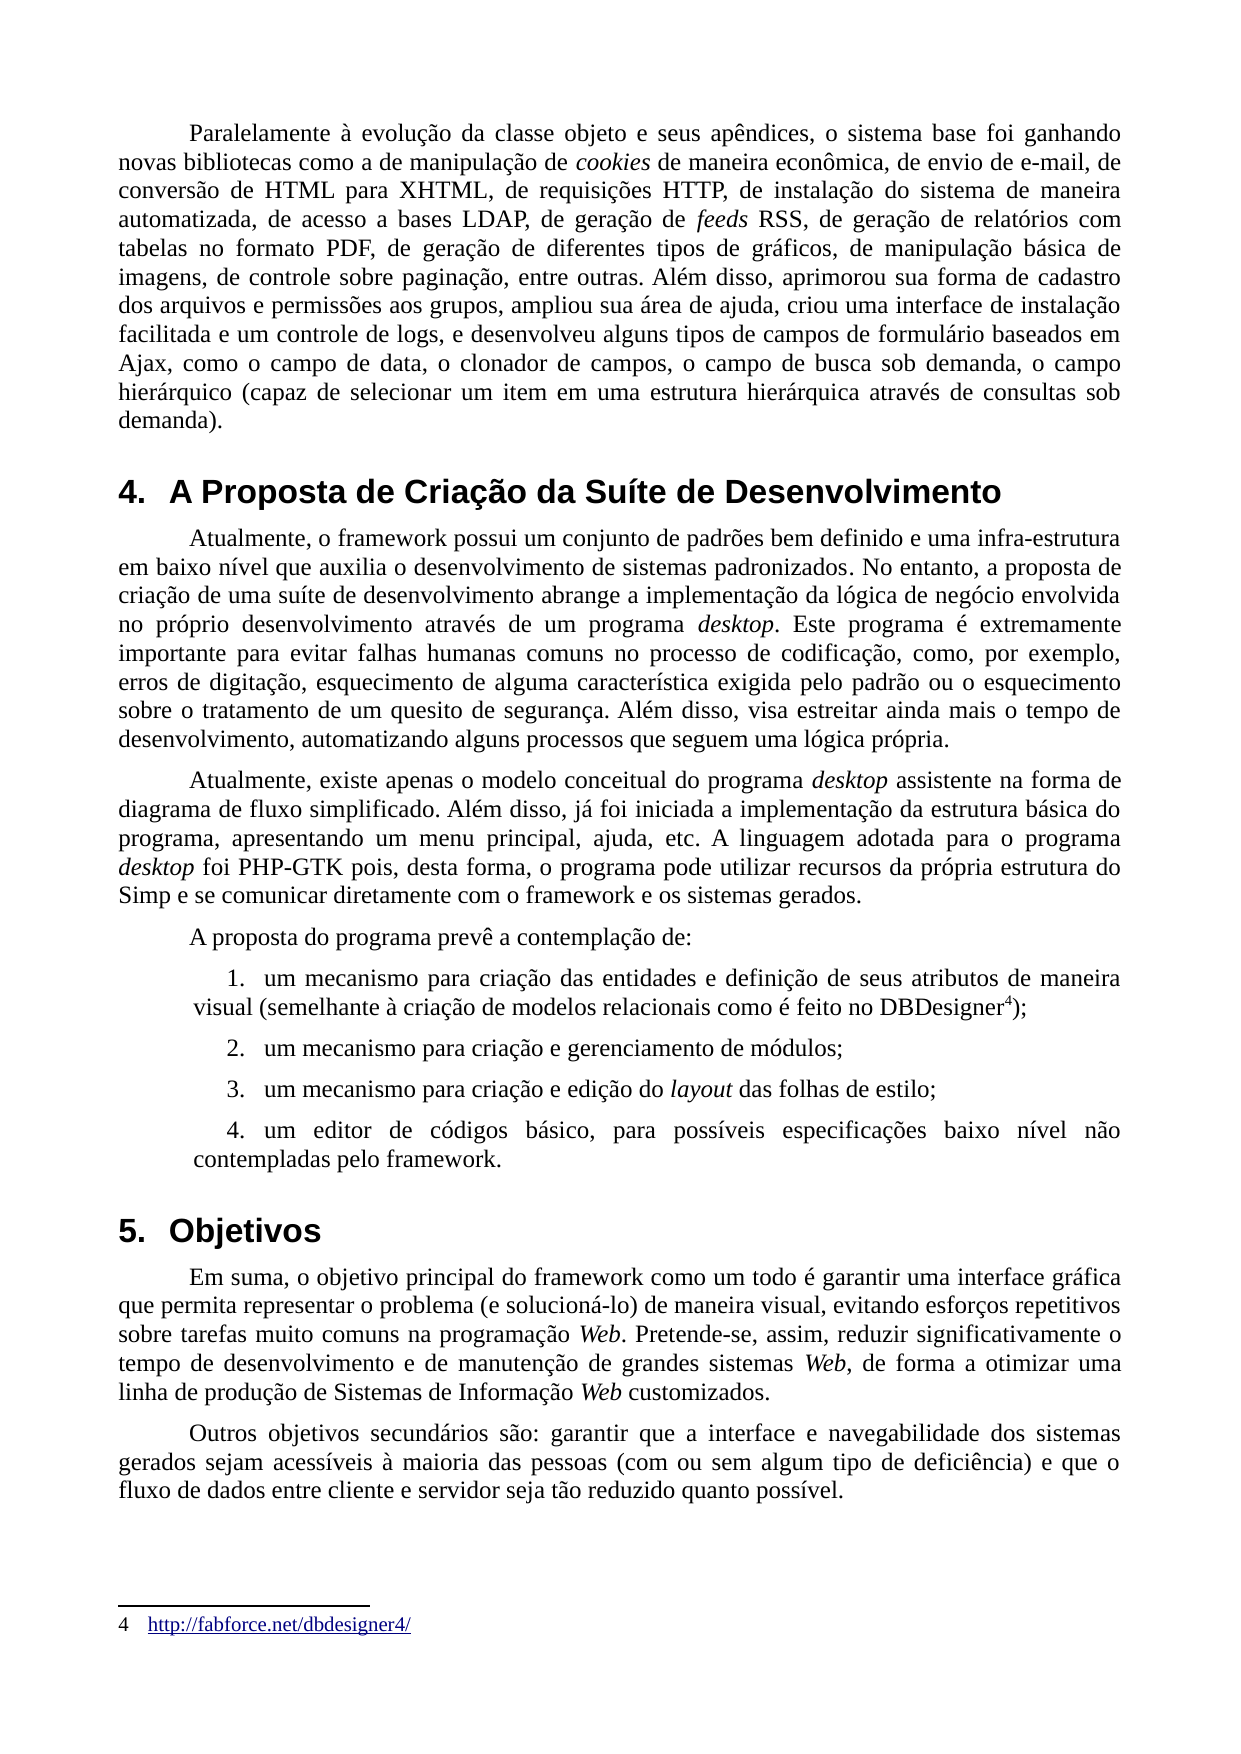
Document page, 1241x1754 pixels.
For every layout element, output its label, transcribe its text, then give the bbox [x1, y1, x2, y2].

list um mecanismo para criação e gerenciamento de módulos; [156, 1033, 1122, 1062]
list um mecanismo para criação das entidades e definição de seus atributos de maneira visual (semelhante à criação de modelos relacionais como é feito no DBDesigner); [156, 963, 1122, 1021]
text Outros objetivos secundários são: garantir que a interface e navegabilidade dos sistemas gerados sejam acessíveis à maioria das pessoas (com ou sem algum tipo de deficiência) e que o fluxo de dados entre cliente e servidor seja tão reduzido quanto possível. [118, 1418, 1122, 1504]
text A proposta do programa prevê a contemplação de: [118, 922, 1122, 951]
subtitle A Proposta de Criação da Suíte de Desenvolvimento [118, 472, 1122, 511]
subtitle Objetivos [118, 1211, 1122, 1249]
list um editor de códigos básico, para possíveis especificações baixo nível não contempladas pelo framework. [156, 1116, 1122, 1173]
text Paralelamente à evolução da classe objeto e seus apêndices, o sistema base foi ganhando novas bibliotecas como a de manipulação de cookies de maneira econômica, de envio de e-mail, de conversão de HTML para XHTML, de requisições HTTP, de instalação do sistema de maneira automatizada, de acesso a bases LDAP, de geração de feeds RSS, de geração de relatórios com tabelas no formato PDF, de geração de diferentes tipos de gráficos, de manipulação básica de imagens, de controle sobre paginação, entre outras. Além disso, aprimorou sua forma de cadastro dos arquivos e permissões aos grupos, ampliou sua área de ajuda, criou uma interface de instalação facilitada e um controle de logs, e desenvolveu alguns tipos de campos de formulário baseados em Ajax, como o campo de data, o clonador de campos, o campo de busca sob demanda, o campo hierárquico (capaz de selecionar um item em uma estrutura hierárquica através de consultas sob demanda). [118, 118, 1122, 434]
text Em suma, o objetivo principal do framework como um todo é garantir uma interface gráfica que permita representar o problema (e solucioná-lo) de maneira visual, evitando esforços repetitivos sobre tarefas muito comuns na programação Web. Pretende-se, assim, reduzir significativamente o tempo de desenvolvimento e de manutenção de grandes sistemas Web, de forma a otimizar uma linha de produção de Sistemas de Informação Web customizados. [118, 1262, 1122, 1405]
text Atualmente, existe apenas o modelo conceitual do programa desktop assistente na forma de diagrama de fluxo simplificado. Além disso, já foi iniciada a implementação da estrutura básica do programa, apresentando um menu principal, ajuda, etc. A linguagem adotada para o programa desktop foi PHP-GTK pois, desta forma, o programa pode utilizar recursos da própria estrutura do Simp e se comunicar diretamente com o framework e os sistemas gerados. [118, 766, 1122, 909]
list http://fabforce.net/dbdesigner4/ [118, 1612, 1122, 1636]
list um mecanismo para criação e edição do layout das folhas de estilo; [156, 1074, 1122, 1103]
text Atualmente, o framework possui um conjunto de padrões bem definido e uma infra-estrutura em baixo nível que auxilia o desenvolvimento de sistemas padronizados. No entanto, a proposta de criação de uma suíte de desenvolvimento abrange a implementação da lógica de negócio envolvida no próprio desenvolvimento através de um programa desktop. Este programa é extremamente importante para evitar falhas humanas comuns no processo de codificação, como, por exemplo, erros de digitação, esquecimento de alguma característica exigida pelo padrão ou o esquecimento sobre o tratamento de um quesito de segurança. Além disso, visa estreitar ainda mais o tempo de desenvolvimento, automatizando alguns processos que seguem uma lógica própria. [118, 523, 1122, 753]
